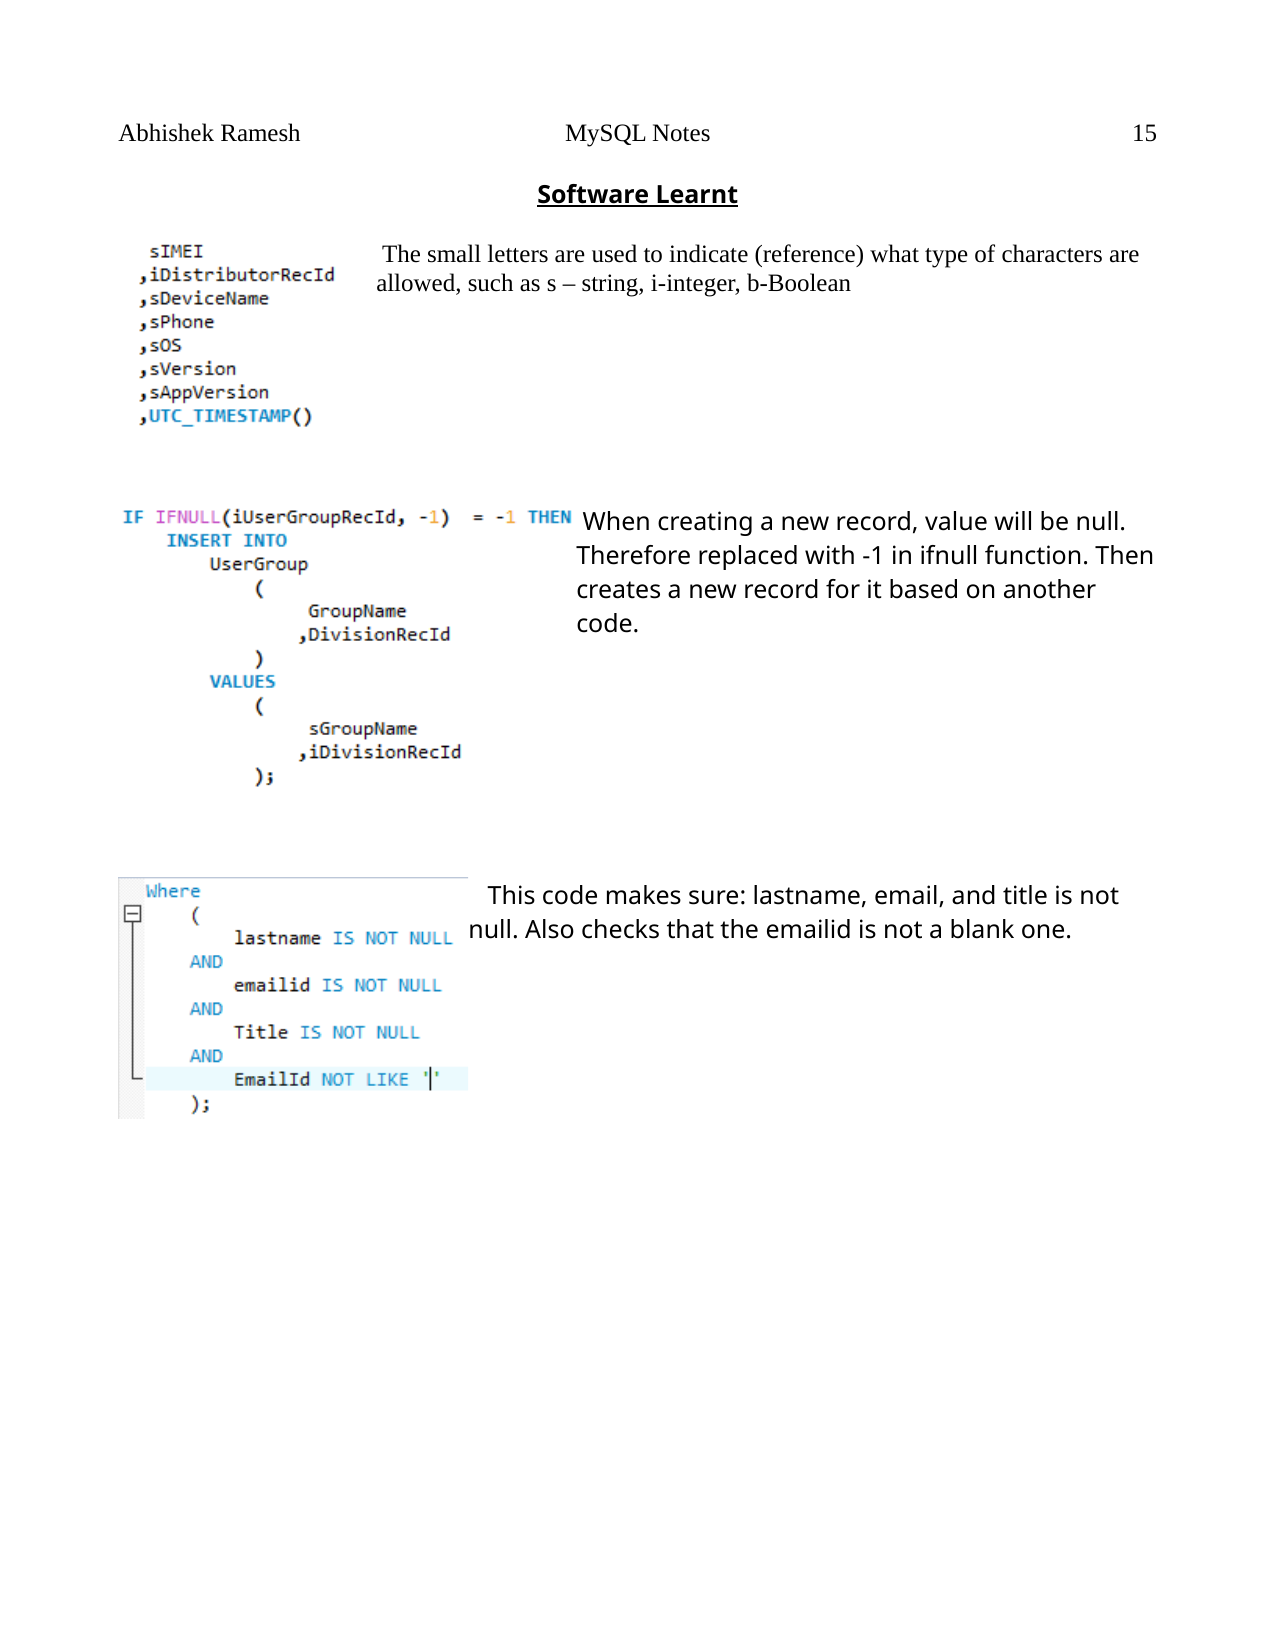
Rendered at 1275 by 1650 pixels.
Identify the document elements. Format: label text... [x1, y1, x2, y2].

text When creating a new record, value will be null. Therefore replaced with -1 in ifnull function. Then creates a new record for it based on another code. [576, 503, 1157, 639]
text This code makes sure: lastname, email, and title is not null. Also checks that the emailid is not a blank one. [469, 878, 1157, 946]
picture [118, 877, 469, 1119]
text The small letters are used to indicate (reference) what type of characters are allowed, such as s – string, i-integer, b-Boolean [376, 239, 1157, 297]
text Software Learnt [118, 176, 1157, 210]
picture [118, 239, 376, 430]
picture [118, 503, 576, 793]
